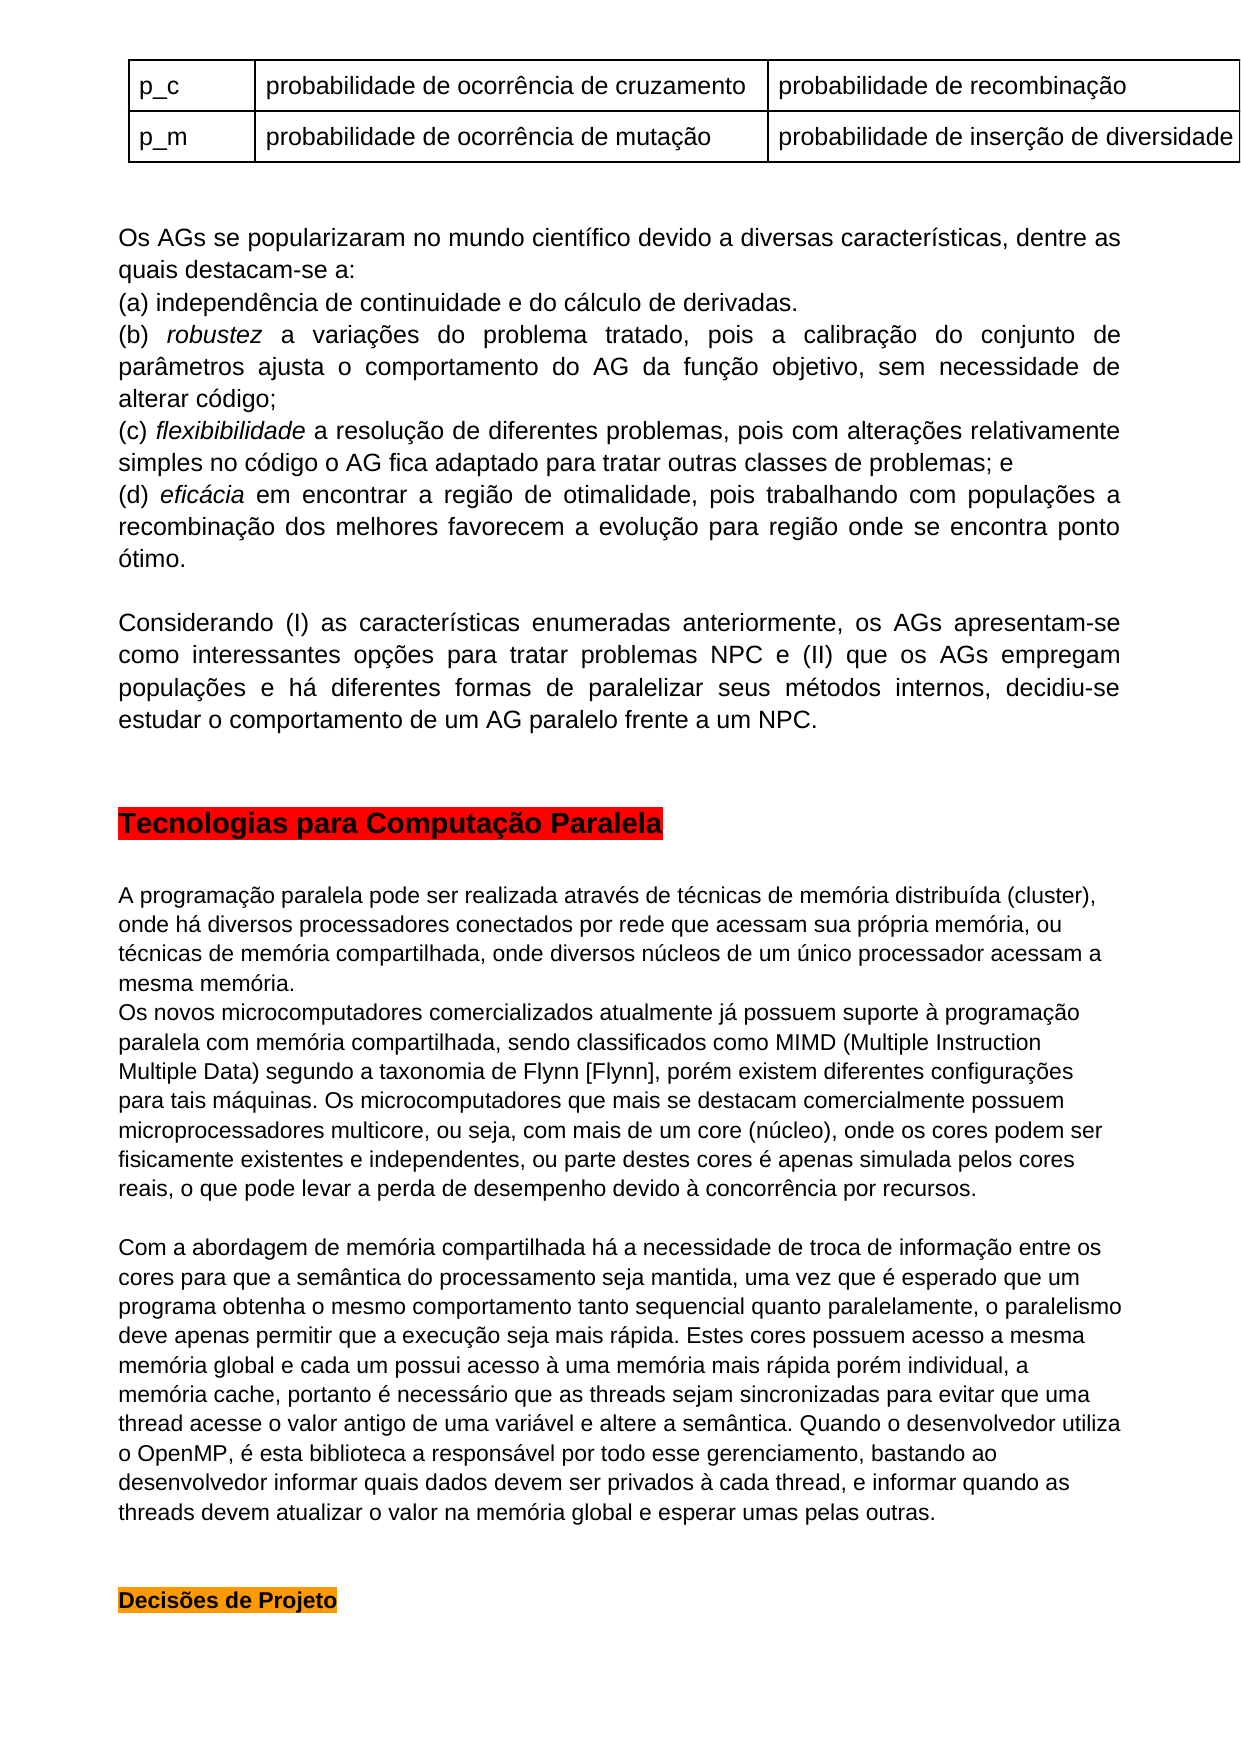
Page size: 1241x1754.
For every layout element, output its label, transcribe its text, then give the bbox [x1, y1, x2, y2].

text (a) independência de continuidade e do cálculo de derivadas. [118, 288, 1122, 316]
text Decisões de Projeto [118, 1587, 1122, 1613]
text Os AGs se popularizaram no mundo científico devido a diversas características, dentre as quais destacam-se a: [118, 224, 1122, 284]
table_cell p_m [130, 112, 254, 161]
table_cell probabilidade de ocorrência de cruzamento [256, 61, 767, 110]
text (b) robustez a variações do problema tratado, pois a calibração do conjunto de parâmetros ajusta o comportamento do AG da função objetivo, sem necessidade de alterar código; [118, 321, 1122, 413]
text A programação paralela pode ser realizada através de técnicas de memória distribuída (cluster), onde há diversos processadores conectados por rede que acessam sua própria memória, ou técnicas de memória compartilhada, onde diversos núcleos de um único processador acessam a mesma memória. [118, 882, 1122, 996]
text Com a abordagem de memória compartilhada há a necessidade de troca de informação entre os cores para que a semântica do processamento seja mantida, uma vez que é esperado que um programa obtenha o mesmo comportamento tanto sequencial quanto paralelamente, o paralelismo deve apenas permitir que a execução seja mais rápida. Estes cores possuem acesso a mesma memória global e cada um possui acesso à uma memória mais rápida porém individual, a memória cache, portanto é necessário que as threads sejam sincronizadas para evitar que uma thread acesse o valor antigo de uma variável e altere a semântica. Quando o desenvolvedor utiliza o OpenMP, é esta biblioteca a responsável por todo esse gerenciamento, bastando ao desenvolvedor informar quais dados devem ser privados à cada thread, e informar quando as threads devem atualizar o valor na memória global e esperar umas pelas outras. [118, 1235, 1122, 1525]
text Os novos microcomputadores comercializados atualmente já possuem suporte à programação paralela com memória compartilhada, sendo classificados como MIMD (Multiple Instruction Multiple Data) segundo a taxonomia de Flynn [Flynn], porém existem diferentes configurações para tais máquinas. Os microcomputadores que mais se destacam comercialmente possuem microprocessadores multicore, ou seja, com mais de um core (núcleo), onde os cores podem ser fisicamente existentes e independentes, ou parte destes cores é apenas simulada pelos cores reais, o que pode levar a perda de desempenho devido à concorrência por recursos. [118, 1000, 1122, 1202]
table_cell probabilidade de inserção de diversidade [769, 112, 1239, 161]
table_cell p_c [130, 61, 254, 110]
table_cell probabilidade de ocorrência de mutação [256, 112, 767, 161]
text Considerando (I) as características enumeradas anteriormente, os AGs apresentam-se como interessantes opções para tratar problemas NPC e (II) que os AGs empregam populações e há diferentes formas de paralelizar seus métodos internos, decidiu-se estudar o comportamento de um AG paralelo frente a um NPC. [118, 609, 1122, 733]
text (c) flexibibilidade a resolução de diferentes problemas, pois com alterações relativamente simples no código o AG fica adaptado para tratar outras classes de problemas; e [118, 417, 1122, 477]
table_cell probabilidade de recombinação [769, 61, 1239, 110]
subtitle Tecnologias para Computação Paralela [118, 807, 1122, 840]
text (d) eficácia em encontrar a região de otimalidade, pois trabalhando com populações a recombinação dos melhores favorecem a evolução para região onde se encontra ponto ótimo. [118, 481, 1122, 573]
